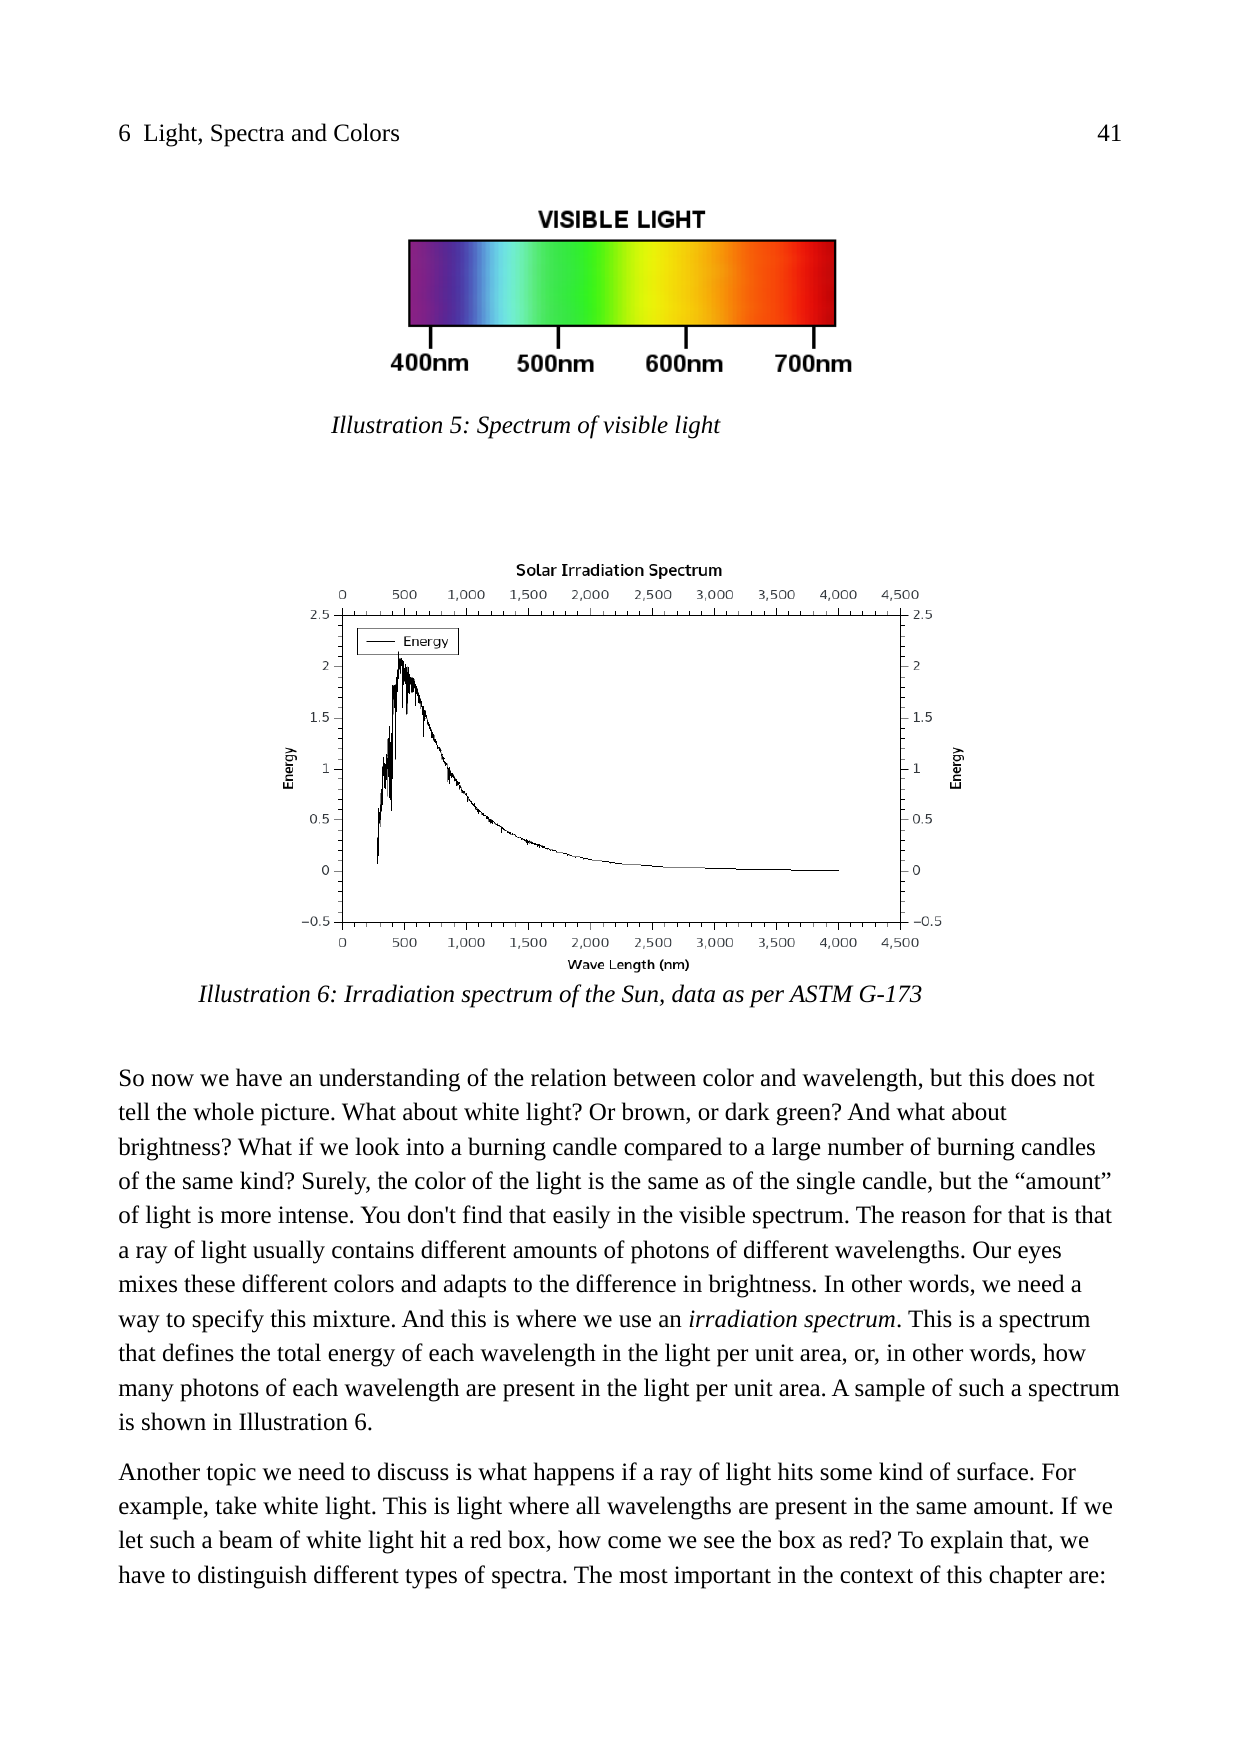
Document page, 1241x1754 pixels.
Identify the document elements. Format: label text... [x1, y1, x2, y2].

picture [330, 190, 910, 410]
text Another topic we need to discuss is what happens if a ray of light hits some kind of surface. For example, take white light. This is light where all wavelengths are present in the same amount. If we let such a beam of white light hit a red box, how come we see the box as red? To explain that, we have to distinguish different types of spectra. The most important in the context of this chapter are: [118, 1457, 1122, 1589]
text Illustration 5: Spectrum of visible light [331, 410, 909, 439]
text So now we have an understanding of the relation between color and wavelength, but this does not tell the whole picture. What about white light? Or brown, or dark green? And what about brightness? What if we look into a burning candle compared to a large number of burning candles of the same kind? Surely, the color of the light is the same as of the single candle, but the “amount” of light is more intense. You don't find that easily in the visible spectrum. The reason for that is that a ray of light usually contains different amounts of photons of different wavelengths. Our eyes mixes these different colors and adapts to the difference in brightness. In other words, we need a way to specify this mixture. And this is where we use an irradiation spectrum. This is a spectrum that defines the total energy of each wavelength in the light per unit area, or, in other words, how many photons of each wavelength are present in the light per unit area. A sample of such a spectrum is shown in Illustration 6. [118, 1063, 1122, 1436]
picture [272, 555, 969, 980]
text Illustration 6: Irradiation spectrum of the Sun, data as per ASTM G-173 [198, 555, 1042, 1008]
